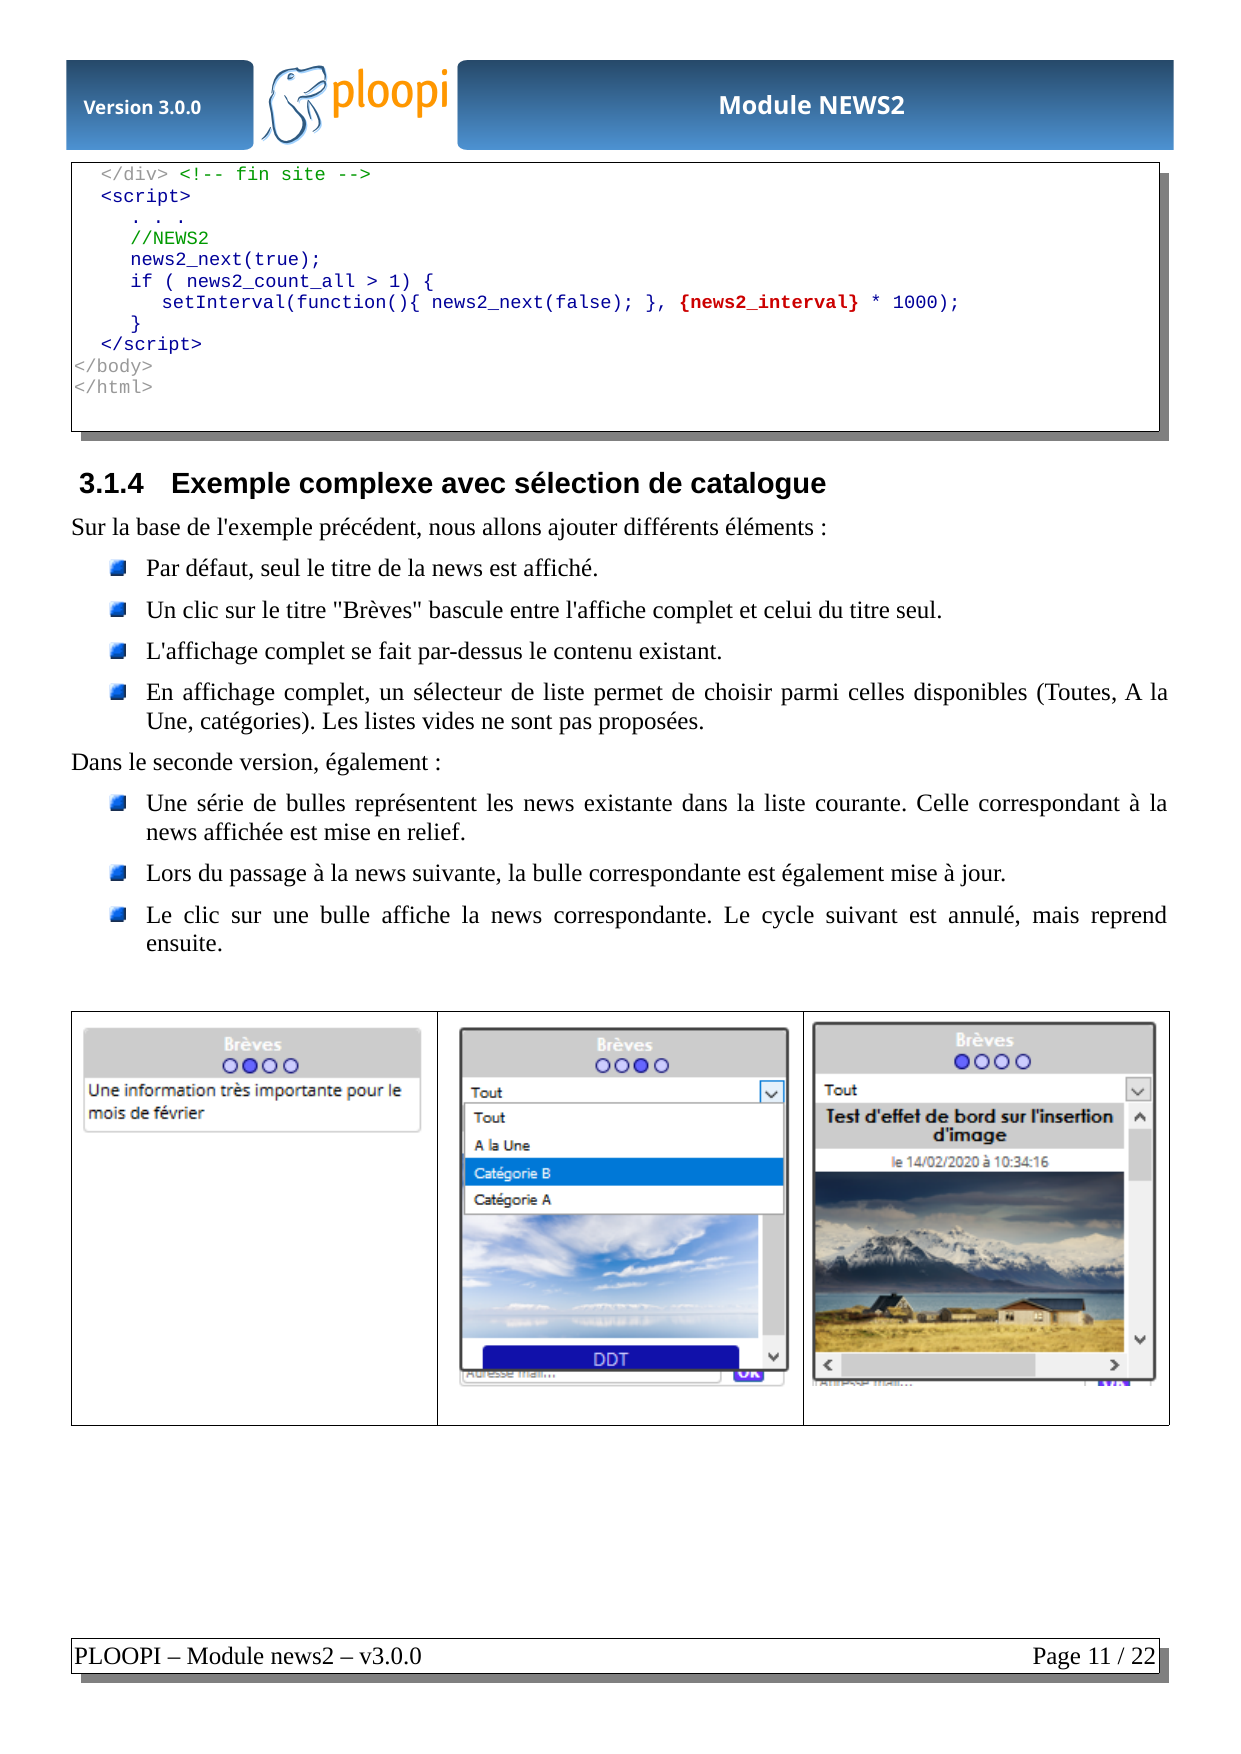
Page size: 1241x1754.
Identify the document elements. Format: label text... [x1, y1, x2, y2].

list Un clic sur le titre "Brèves" bascule entre l'affiche complet et celui du titre seul. [108, 595, 1169, 623]
picture [808, 1016, 1164, 1386]
text </script> [72, 332, 1159, 353]
text Dans le seconde version, également : [71, 747, 1169, 776]
table_header [72, 1012, 437, 1425]
text </body> [72, 353, 1159, 375]
text news2_next(true); [72, 247, 1159, 268]
text </div> <!-- fin site --> [72, 163, 1159, 183]
picture [109, 559, 126, 576]
picture [109, 642, 126, 659]
text . . . [72, 205, 1159, 226]
subtitle Exemple complexe avec sélection de catalogue [71, 466, 1169, 500]
picture [66, 59, 1174, 153]
text </html> [72, 375, 1159, 399]
text if ( news2_count_all > 1) { [72, 268, 1159, 290]
picture [109, 906, 126, 922]
table_header [804, 1012, 1169, 1425]
table_header [438, 1012, 803, 1425]
list Lors du passage à la news suivante, la bulle correspondante est également mise à jour. [108, 858, 1169, 887]
text <script> [72, 183, 1159, 205]
text //NEWS2 [72, 226, 1159, 247]
list L'affichage complet se fait par-dessus le contenu existant. [108, 636, 1169, 665]
text setInterval(function(){ news2_next(false); }, {news2_interval} * 1000); [72, 290, 1159, 311]
list Le clic sur une bulle affiche la news correspondante. Le cycle suivant est annulé, mais reprend ensuite. [108, 900, 1169, 957]
text } [72, 311, 1159, 332]
picture [109, 864, 126, 881]
list Une série de bulles représentent les news existante dans la liste courante. Celle correspondant à la news affichée est mise en relief. [108, 788, 1169, 846]
list En affichage complet, un sélecteur de liste permet de choisir parmi celles disponibles (Toutes, A la Une, catégories). Les listes vides ne sont pas proposées. [108, 677, 1169, 735]
picture [76, 1016, 432, 1151]
picture [109, 683, 126, 700]
text Sur la base de l'exemple précédent, nous allons ajouter différents éléments : [71, 512, 1169, 541]
picture [109, 601, 126, 617]
list Par défaut, seul le titre de la news est affiché. [108, 553, 1169, 582]
picture [109, 794, 126, 811]
picture [442, 1016, 798, 1391]
